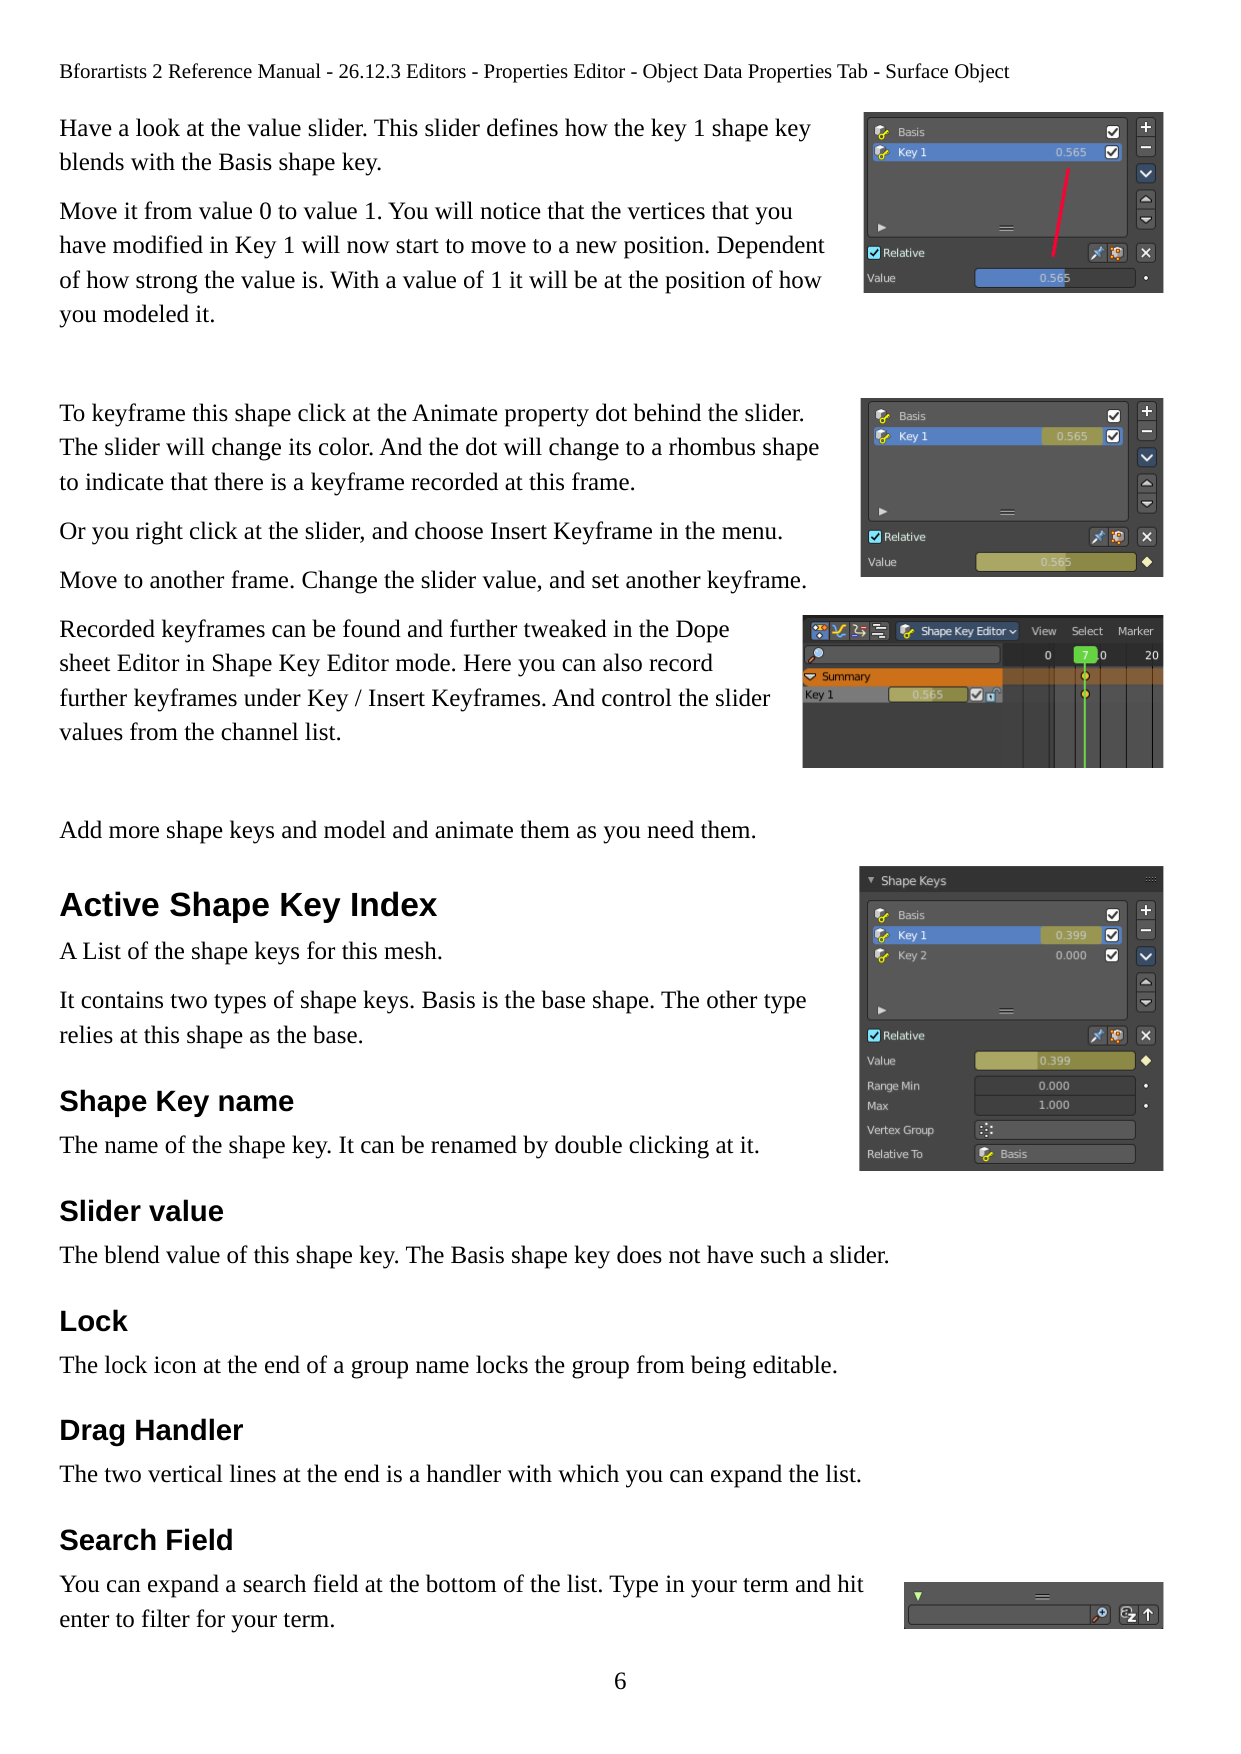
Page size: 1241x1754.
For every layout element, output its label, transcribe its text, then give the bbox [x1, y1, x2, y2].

subtitle Slider value [59, 1193, 1181, 1227]
text Move it from value 0 to value 1. You will notice that the vertices that you have modified in Key 1 will now start to move to a new position. Dependent of how strong the value is. With a value of 1 it will be at the position of how you modeled it. [59, 196, 1181, 328]
text The lock icon at the end of a group name locks the group from being editable. [59, 1350, 1181, 1378]
text To keyframe this shape click at the Animate property dot behind the slider. The slider will change its color. And the dot will change to a rhombus shape to indicate that there is a keyframe recorded at this frame. [59, 398, 860, 495]
picture [904, 1582, 1164, 1629]
text A List of the shape keys for this mesh. [59, 936, 859, 965]
text Recorded keyframes can be found and further tweaked in the Dope sheet Editor in Shape Key Editor mode. Here you can also record further keyframes under Key / Insert Keyframes. And control the slider values from the channel list. [59, 614, 1181, 746]
text The two vertical lines at the end is a handler with which you can expand the list. [59, 1459, 1181, 1488]
text It contains two types of shape keys. Basis is the base shape. The other type relies at this shape as the base. [59, 986, 859, 1049]
subtitle Shape Key name [59, 1084, 859, 1117]
picture [802, 615, 1164, 768]
picture [859, 866, 1164, 1171]
text Add more shape keys and model and animate them as you need them. [59, 815, 1181, 844]
text Move to another frame. Change the slider value, and set another keyframe. [59, 565, 1181, 593]
text The blend value of this shape key. The Basis shape key does not have such a slider. [59, 1240, 1181, 1268]
text The name of the shape key. It can be renamed by double clicking at it. [59, 1130, 859, 1159]
subtitle Search Field [59, 1523, 1181, 1557]
subtitle [1164, 885, 1181, 924]
subtitle [1164, 1084, 1181, 1117]
subtitle Active Shape Key Index [59, 885, 859, 924]
picture [860, 398, 1164, 577]
subtitle Lock [59, 1303, 1181, 1337]
text Or you right click at the slider, and choose Insert Keyframe in the menu. [59, 516, 860, 544]
text Have a look at the value slider. This slider defines how the key 1 shape key blends with the Basis shape key. [59, 113, 863, 176]
subtitle Drag Handler [59, 1413, 1181, 1447]
text You can expand a search field at the bottom of the list. Type in your term and hit enter to filter for your term. [59, 1569, 1181, 1633]
picture [863, 112, 1164, 293]
